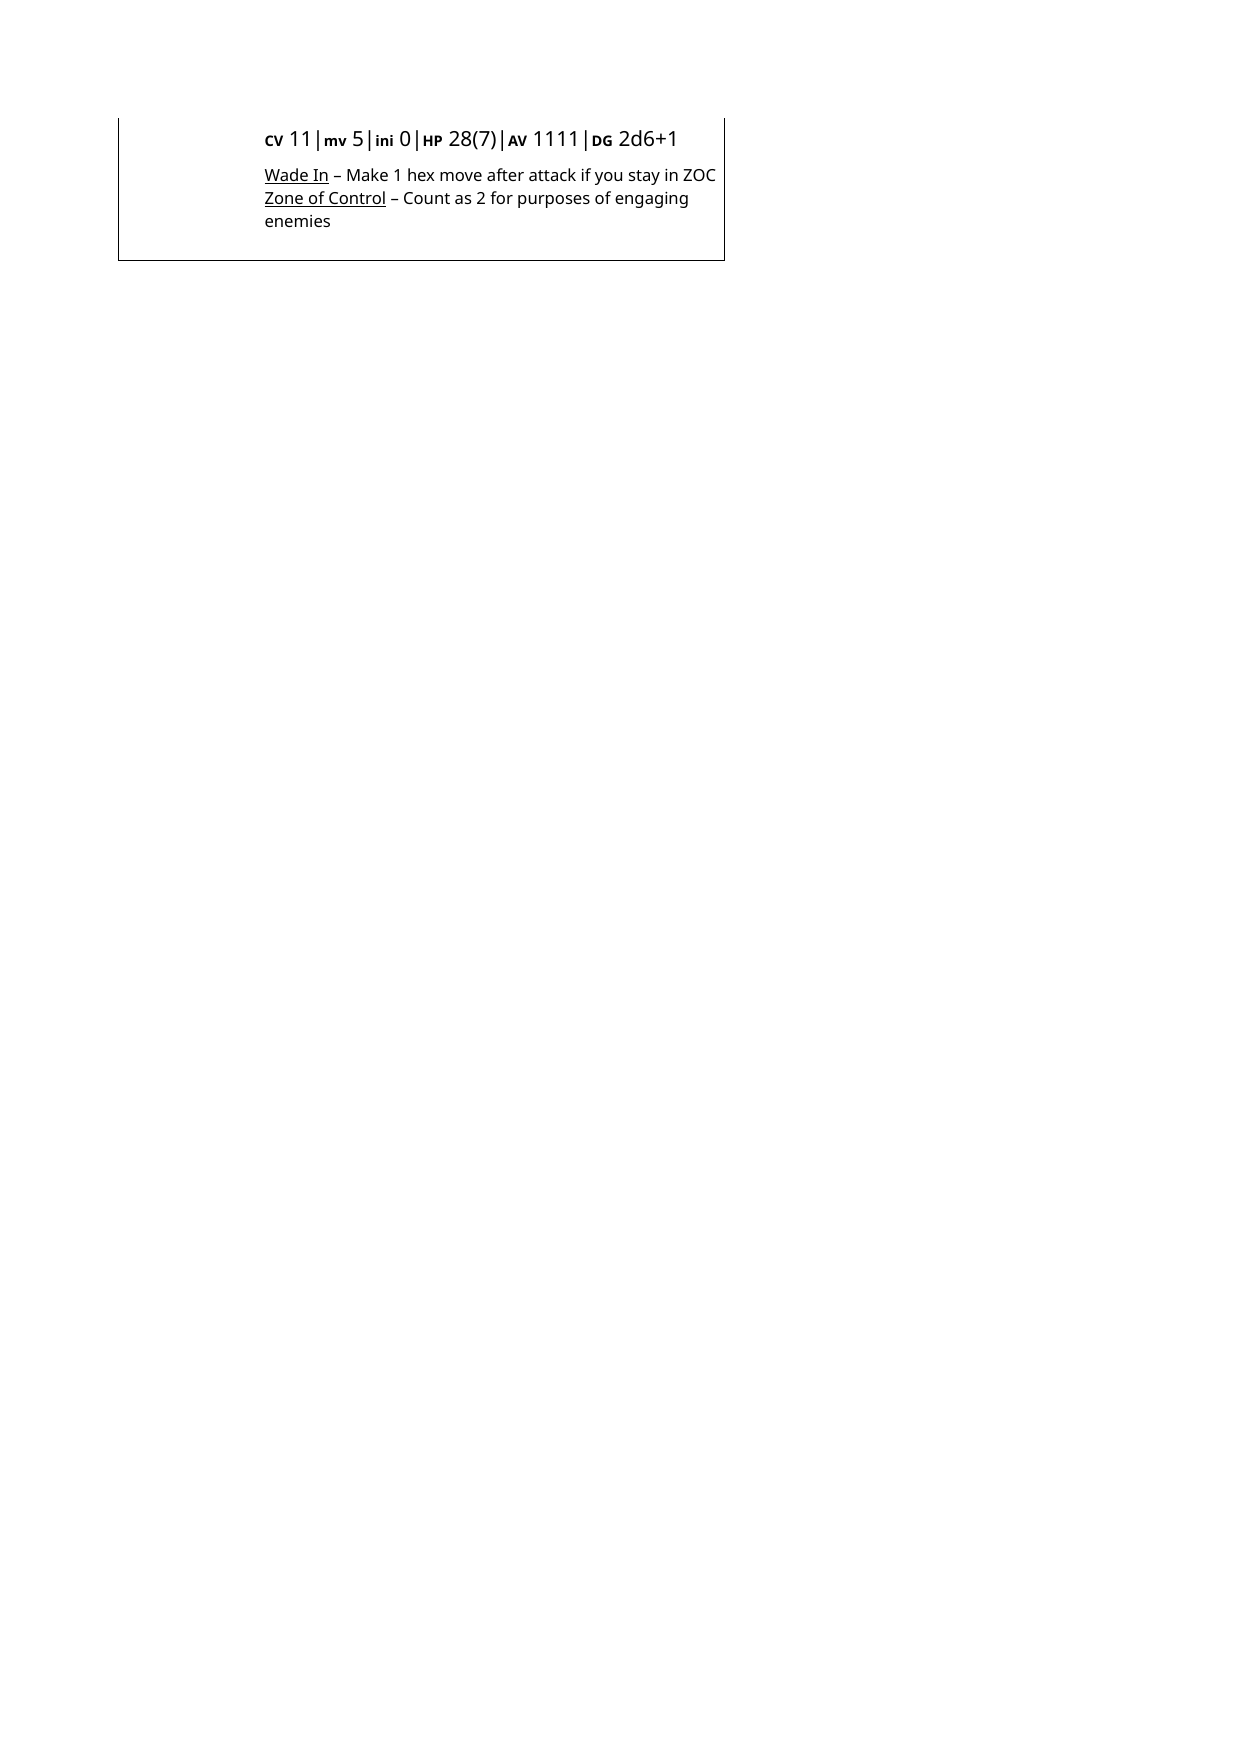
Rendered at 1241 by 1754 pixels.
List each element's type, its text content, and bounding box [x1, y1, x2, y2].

table_cell [119, 118, 258, 158]
table_cell CV 11|mv 5|ini 0|HP 28(7)|AV 1111|DG 2d6+1 [259, 118, 724, 158]
table_cell Wade In – Make 1 hex move after attack if you stay in ZOC Zone of Control – Count as 2 for purposes of engaging enemies [259, 158, 724, 260]
table_cell [119, 158, 258, 260]
